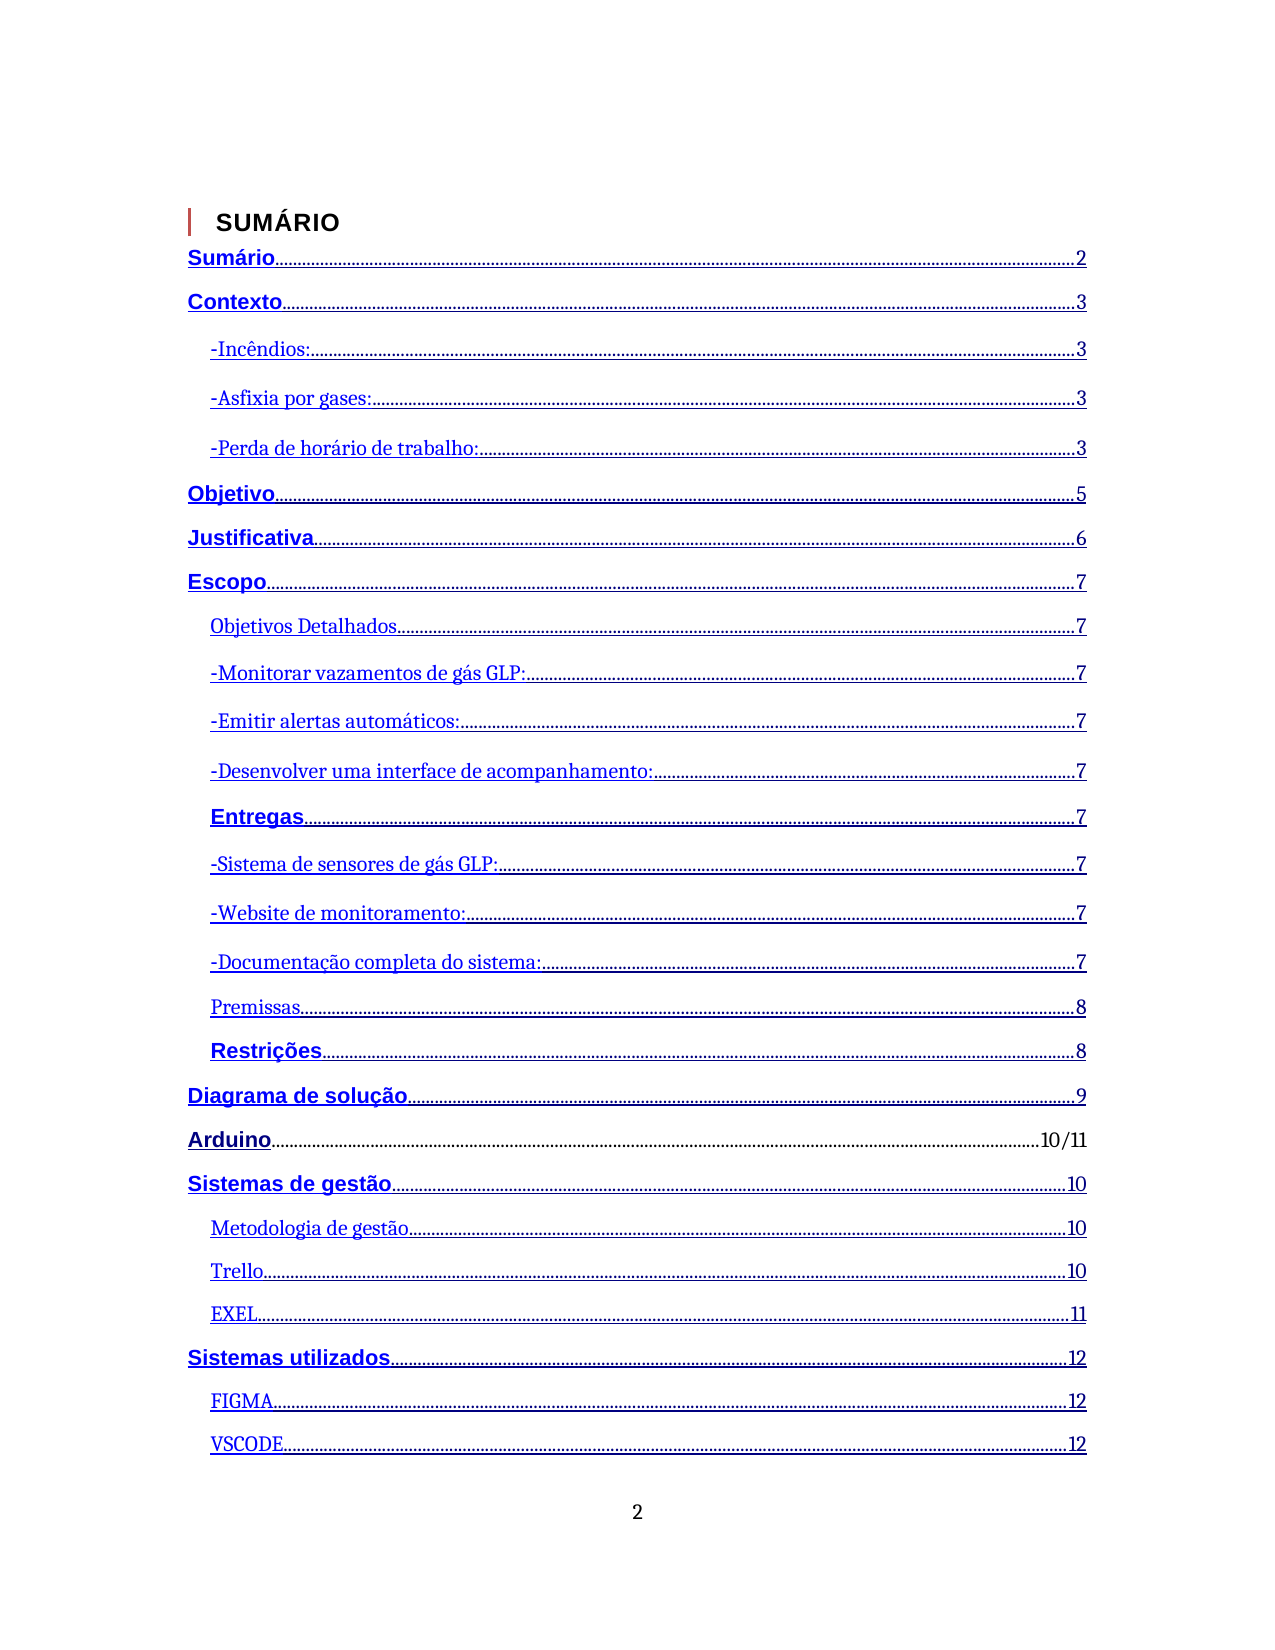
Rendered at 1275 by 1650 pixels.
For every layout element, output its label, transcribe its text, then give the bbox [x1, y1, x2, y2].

text Objetivo 5 [187, 481, 1087, 507]
text FIGMA 12 [210, 1389, 1087, 1410]
text Escopo 7 [187, 569, 1087, 591]
text - Emitir alertas automáticos: 7 [210, 706, 1087, 731]
text - Documentação completa do sistema: 7 [210, 946, 1087, 971]
text Objetivos Detalhados 7 [210, 613, 1087, 635]
text Sistemas de gestão 10 [187, 1171, 1087, 1193]
text Justificativa 6 [187, 525, 1087, 547]
subtitle Sumário [191, 208, 1087, 236]
text Contexto 3 [187, 289, 1087, 311]
text - Incêndios: 3 [210, 333, 1087, 359]
text - Monitorar vazamentos de gás GLP: 7 [210, 656, 1087, 682]
text Sumário 2 [187, 245, 1087, 267]
text - Asfixia por gases: 3 [210, 382, 1087, 408]
text - Sistema de sensores de gás GLP: 7 [210, 848, 1087, 873]
text Entregas 7 [210, 804, 1087, 825]
text Premissas 8 [210, 995, 1087, 1020]
text Restrições 8 [210, 1038, 1087, 1064]
text - Website de monitoramento: 7 [210, 897, 1087, 922]
text [187, 1367, 1087, 1371]
text Sistemas utilizados 12 [187, 1345, 1087, 1366]
text EXEL 11 [210, 1302, 1087, 1327]
text - Perda de horário de trabalho: 3 [210, 431, 1087, 457]
text Trello 10 [210, 1258, 1087, 1280]
text Metodologia de gestão 10 [210, 1215, 1087, 1237]
text Diagrama de solução 9 [187, 1082, 1087, 1108]
text VSCODE 12 [210, 1432, 1087, 1453]
text - Desenvolver uma interface de acompanhamento: 7 [210, 754, 1087, 780]
text Arduino 10/11 [187, 1127, 1087, 1153]
